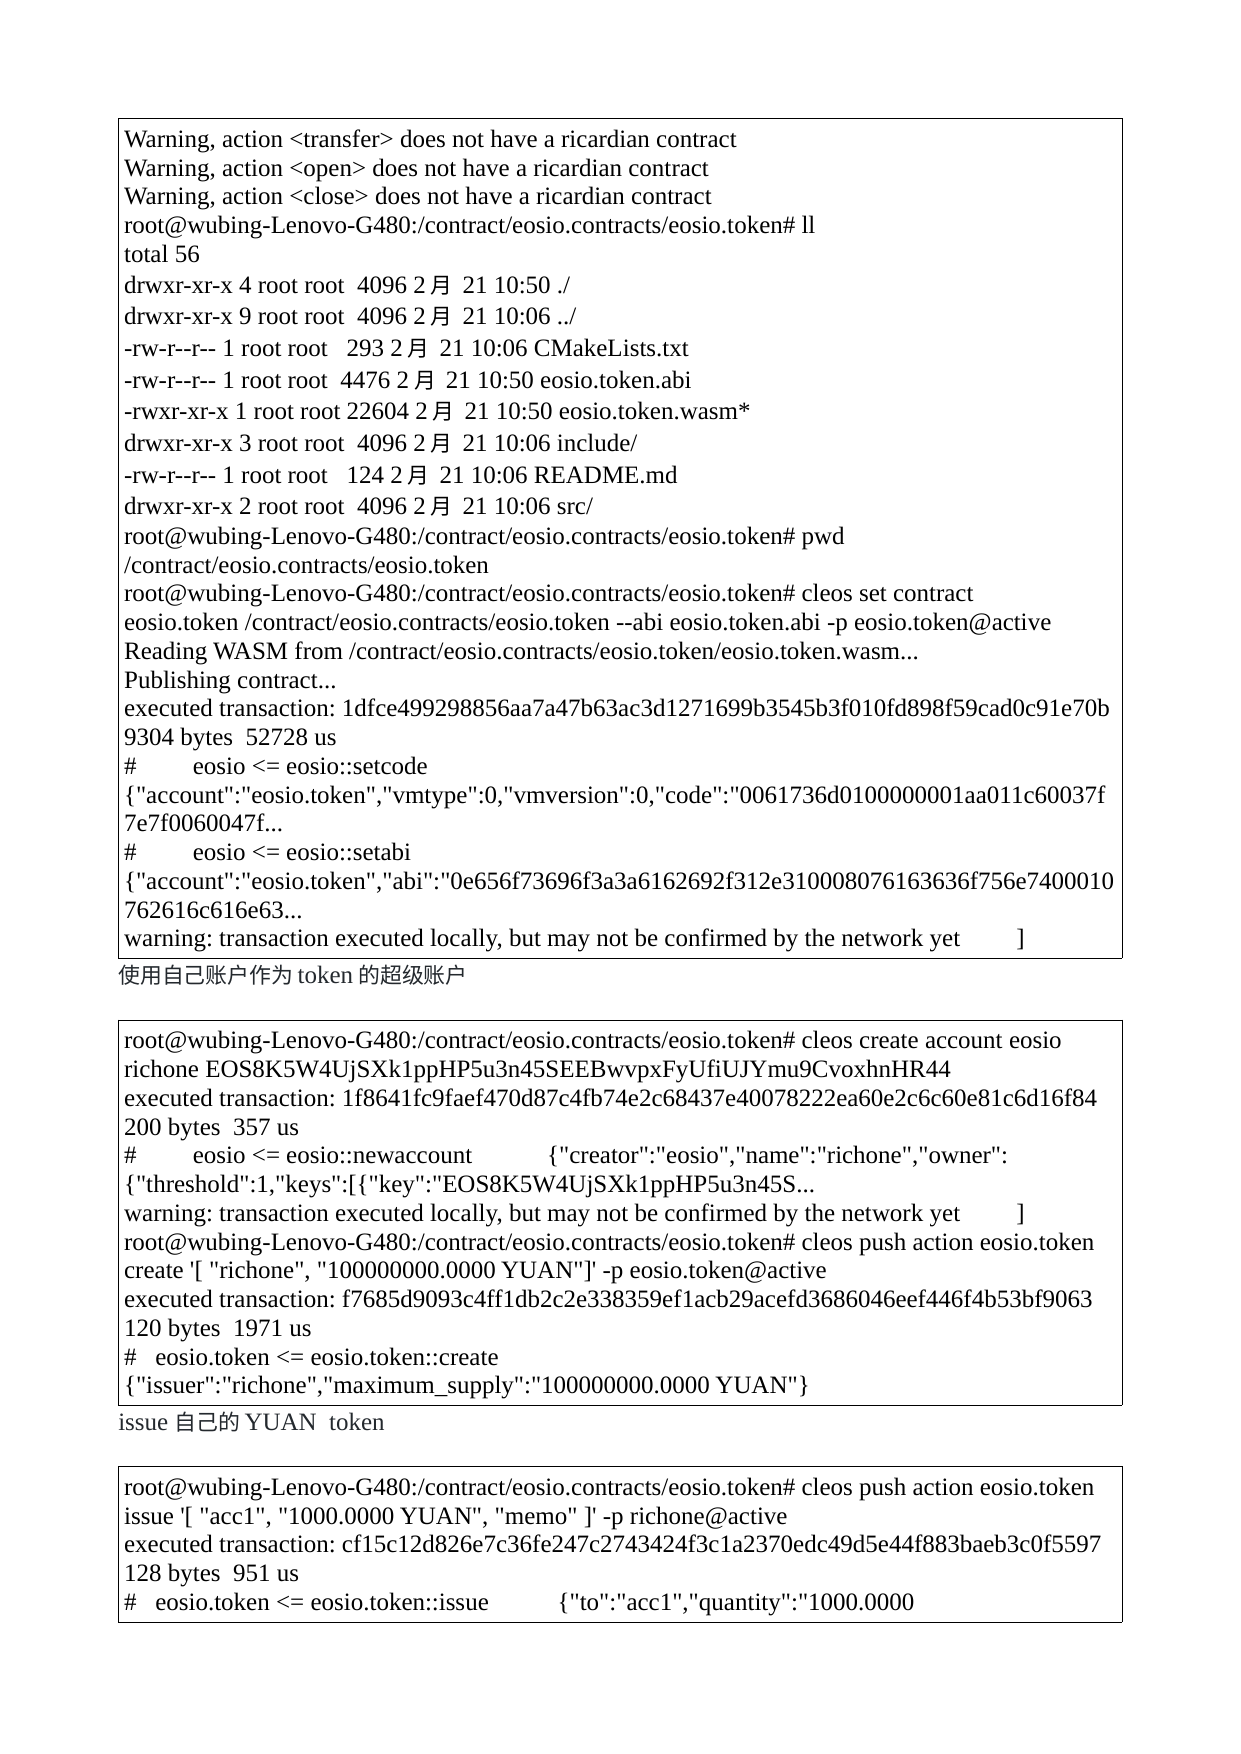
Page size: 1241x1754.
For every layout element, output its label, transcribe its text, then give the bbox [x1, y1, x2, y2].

text 使用自己账户作为token的超级账户 [118, 959, 1122, 990]
table_header Warning, action <transfer> does not have a ricardian contract Warning, action <open> does not have a ricardian contract Warning, action <close> does not have a ricardian contract root@wubing-Lenovo-G480:/contract/eosio.contracts/eosio.token# ll total 56 drwxr-xr-x 4 root root 4096 2月 21 10:50 ./ drwxr-xr-x 9 root root 4096 2月 21 10:06 ../ -rw-r--r-- 1 root root 293 2月 21 10:06 CMakeLists.txt -rw-r--r-- 1 root root 4476 2月 21 10:50 eosio.token.abi -rwxr-xr-x 1 root root 22604 2月 21 10:50 eosio.token.wasm* drwxr-xr-x 3 root root 4096 2月 21 10:06 include/ -rw-r--r-- 1 root root 124 2月 21 10:06 README.md drwxr-xr-x 2 root root 4096 2月 21 10:06 src/ root@wubing-Lenovo-G480:/contract/eosio.contracts/eosio.token# pwd /contract/eosio.contracts/eosio.token root@wubing-Lenovo-G480:/contract/eosio.contracts/eosio.token# cleos set contract eosio.token /contract/eosio.contracts/eosio.token --abi eosio.token.abi -p eosio.token@active Reading WASM from /contract/eosio.contracts/eosio.token/eosio.token.wasm... Publishing contract... executed transaction: 1dfce499298856aa7a47b63ac3d1271699b3545b3f010fd898f59cad0c91e70b 9304 bytes 52728 us # eosio <= eosio::setcode {"account":"eosio.token","vmtype":0,"vmversion":0,"code":"0061736d0100000001aa011c60037f7e7f0060047f... # eosio <= eosio::setabi {"account":"eosio.token","abi":"0e656f73696f3a3a6162692f312e310008076163636f756e7400010762616c616e63... warning: transaction executed locally, but may not be confirmed by the network yet ] [119, 119, 1122, 958]
text issue 自己的YUAN token [118, 1406, 1122, 1437]
table_header root@wubing-Lenovo-G480:/contract/eosio.contracts/eosio.token# cleos create account eosio richone EOS8K5W4UjSXk1ppHP5u3n45SEEBwvpxFyUfiUJYmu9CvoxhnHR44 executed transaction: 1f8641fc9faef470d87c4fb74e2c68437e40078222ea60e2c6c60e81c6d16f84 200 bytes 357 us # eosio <= eosio::newaccount {"creator":"eosio","name":"richone","owner":{"threshold":1,"keys":[{"key":"EOS8K5W4UjSXk1ppHP5u3n45S... warning: transaction executed locally, but may not be confirmed by the network yet ] root@wubing-Lenovo-G480:/contract/eosio.contracts/eosio.token# cleos push action eosio.token create '[ "richone", "100000000.0000 YUAN"]' -p eosio.token@active executed transaction: f7685d9093c4ff1db2c2e338359ef1acb29acefd3686046eef446f4b53bf9063 120 bytes 1971 us # eosio.token <= eosio.token::create {"issuer":"richone","maximum_supply":"100000000.0000 YUAN"} [119, 1021, 1122, 1405]
table_header root@wubing-Lenovo-G480:/contract/eosio.contracts/eosio.token# cleos push action eosio.token issue '[ "acc1", "1000.0000 YUAN", "memo" ]' -p richone@active executed transaction: cf15c12d826e7c36fe247c2743424f3c1a2370edc49d5e44f883baeb3c0f5597 128 bytes 951 us # eosio.token <= eosio.token::issue {"to":"acc1","quantity":"1000.0000 [119, 1467, 1122, 1622]
